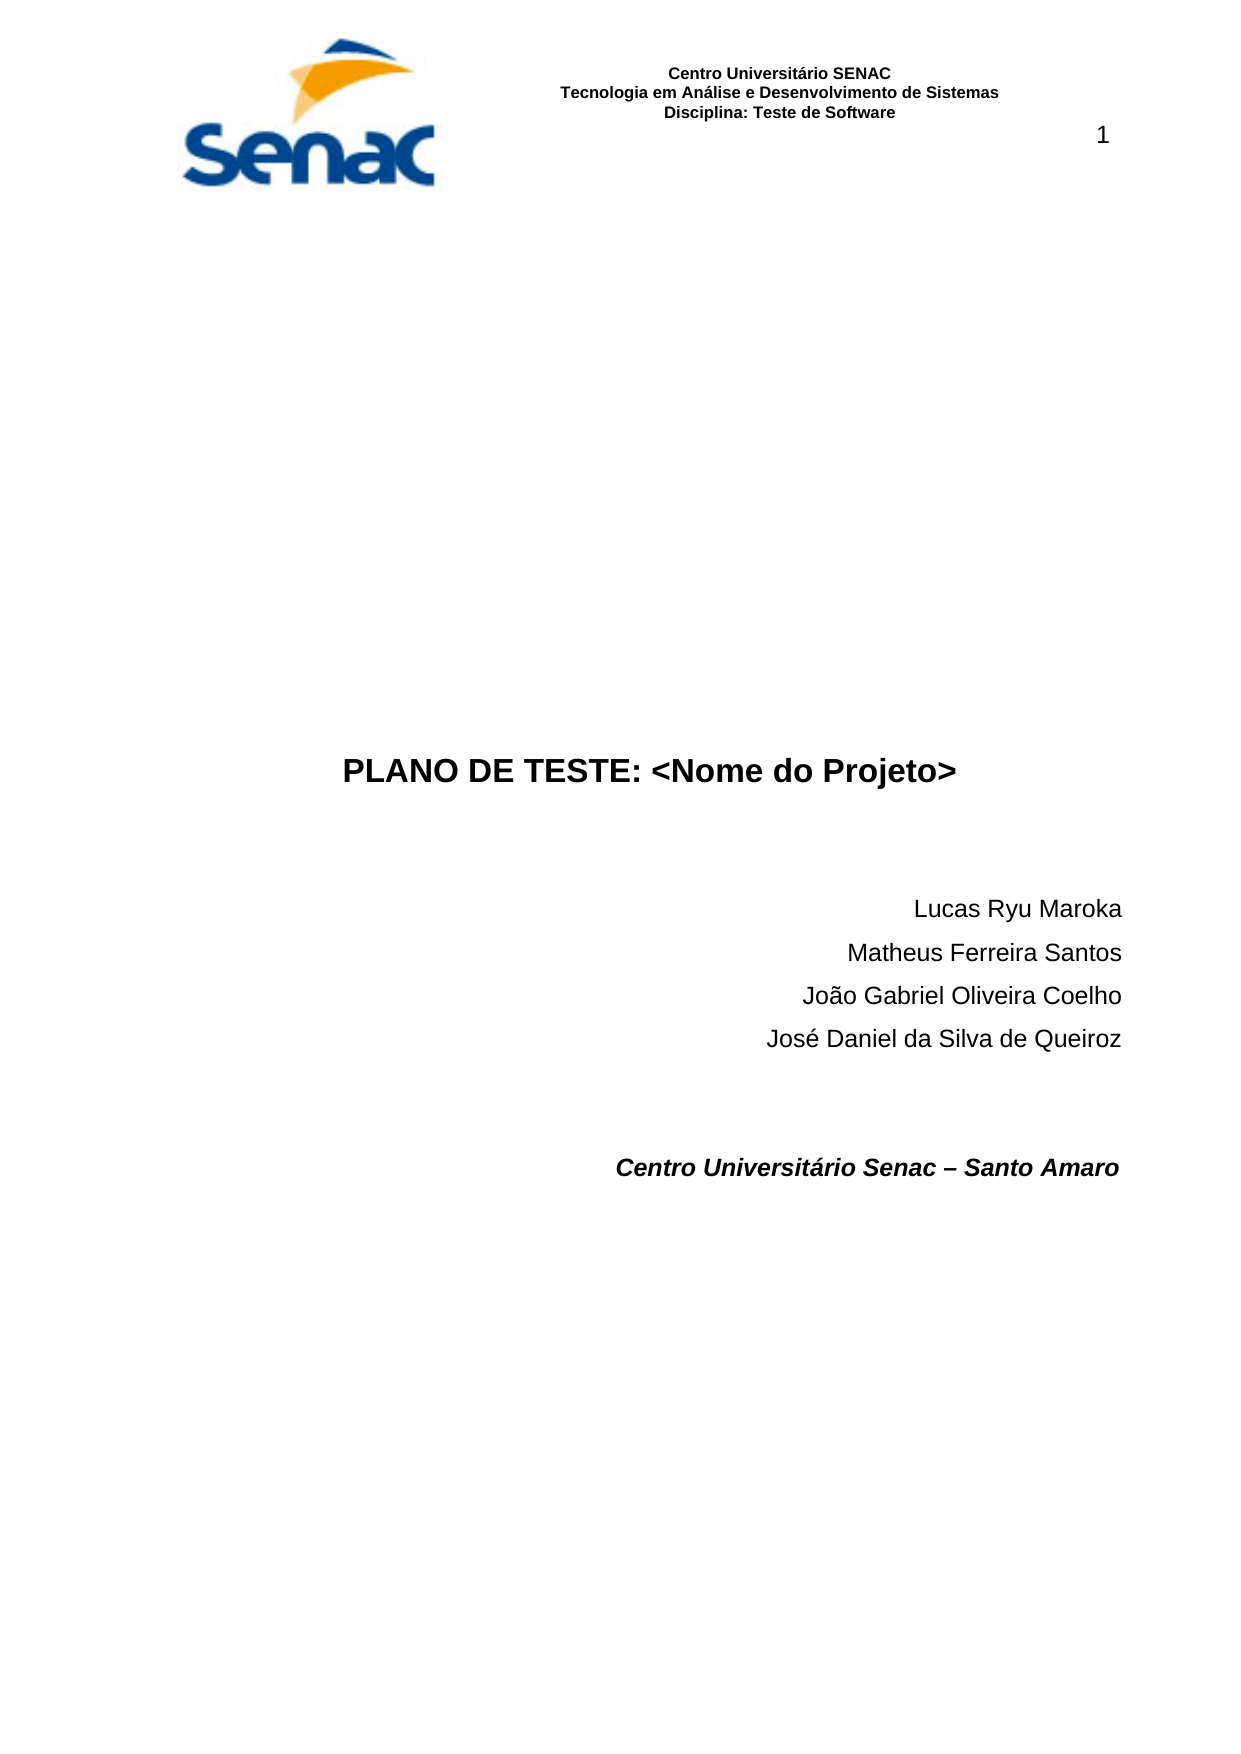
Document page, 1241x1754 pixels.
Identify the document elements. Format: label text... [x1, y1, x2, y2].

text João Gabriel Oliveira Coelho [177, 981, 1122, 1009]
text Centro Universitário Senac – Santo Amaro [177, 1153, 1122, 1182]
text Lucas Ryu Maroka [177, 894, 1122, 923]
picture [177, 29, 445, 197]
text PLANO DE TESTE: <Nome do Projeto> [177, 751, 1122, 789]
text Matheus Ferreira Santos [177, 938, 1122, 966]
text José Daniel da Silva de Queiroz [177, 1024, 1122, 1053]
